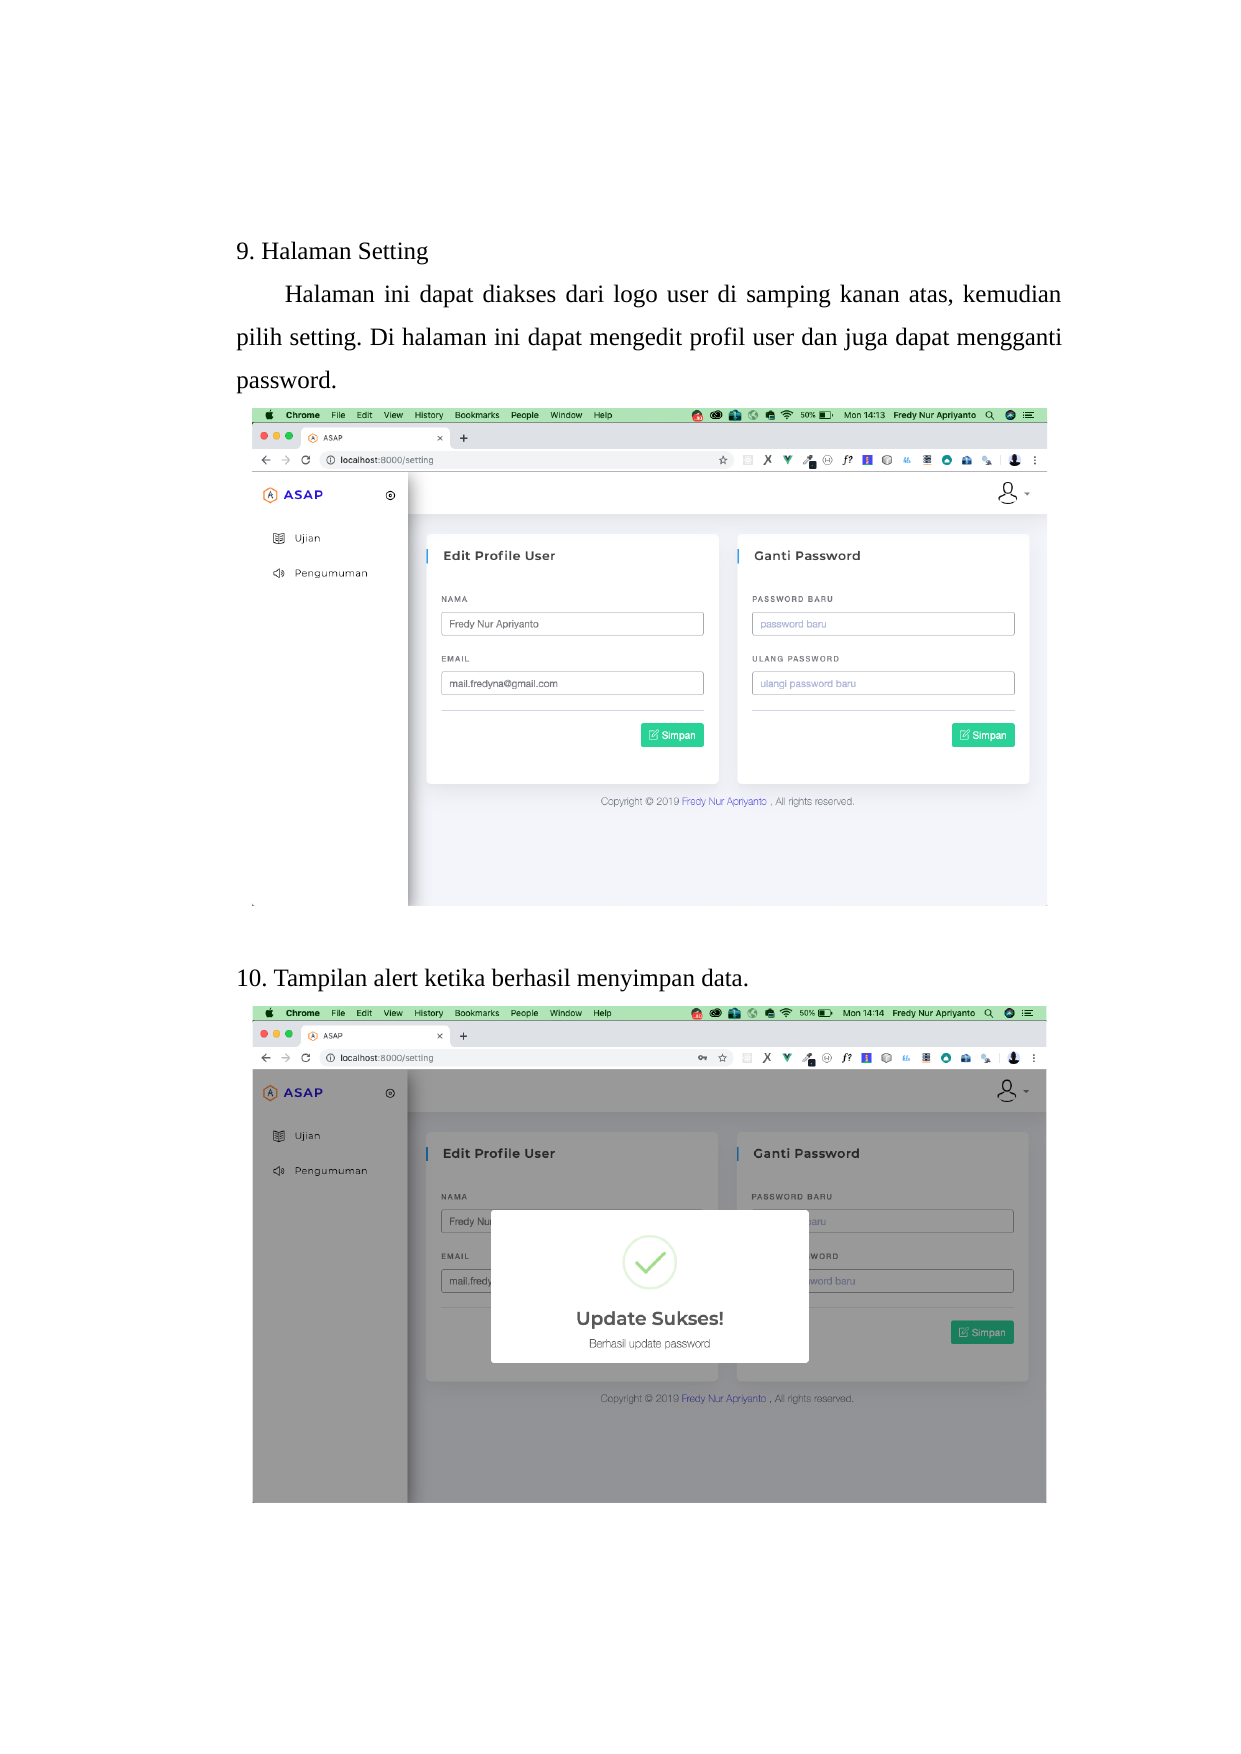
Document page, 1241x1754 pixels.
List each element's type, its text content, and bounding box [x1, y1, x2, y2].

picture [252, 408, 1048, 906]
text Halaman ini dapat diakses dari logo user di samping kanan atas, kemudian pilih setting. Di halaman ini dapat mengedit profil user dan juga dapat mengganti password. [236, 279, 1063, 394]
text 10. Tampilan alert ketika berhasil menyimpan data. [236, 963, 1063, 992]
text 9. Halaman Setting [236, 236, 1063, 265]
picture [252, 1006, 1047, 1503]
